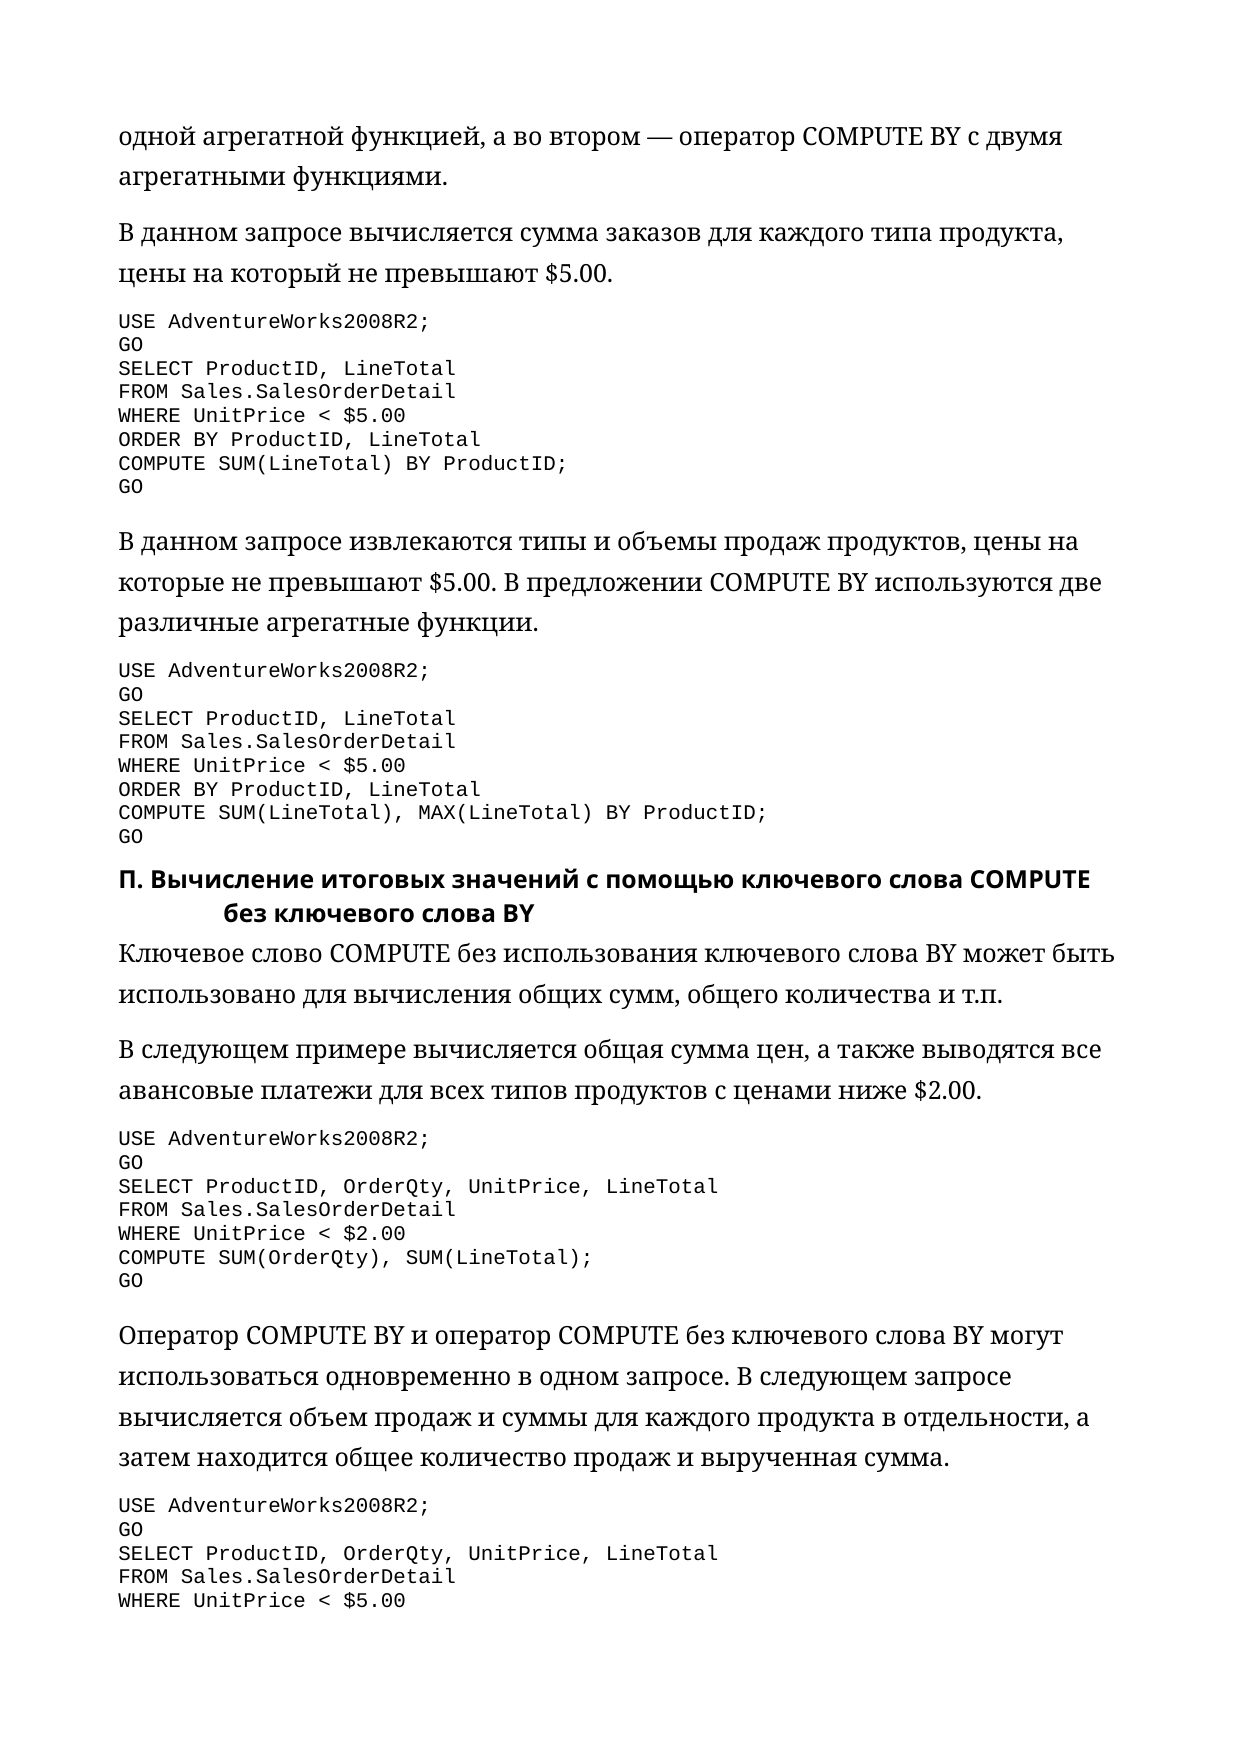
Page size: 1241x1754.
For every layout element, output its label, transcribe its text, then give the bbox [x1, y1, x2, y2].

text USE AdventureWorks2008R2; [118, 311, 1122, 334]
text В данном запросе извлекаются типы и объемы продаж продуктов, цены на которые не превышают $5.00. В предложении COMPUTE BY используются две различные агрегатные функции. [118, 523, 1122, 639]
text WHERE UnitPrice < $5.00 [118, 1590, 1122, 1614]
text GO [118, 826, 1122, 850]
text WHERE UnitPrice < $2.00 [118, 1223, 1122, 1247]
text одной агрегатной функцией, а во втором — оператор COMPUTE BY с двумя агрегатными функциями. [118, 118, 1122, 193]
subtitle П. Вычисление итоговых значений с помощью ключевого слова COMPUTE без ключевого слова BY [118, 862, 1122, 930]
text GO [118, 1270, 1122, 1294]
text GO [118, 1519, 1122, 1543]
text SELECT ProductID, LineTotal [118, 358, 1122, 382]
text SELECT ProductID, OrderQty, UnitPrice, LineTotal [118, 1543, 1122, 1566]
text GO [118, 476, 1122, 500]
text COMPUTE SUM(LineTotal) BY ProductID; [118, 452, 1122, 476]
text ORDER BY ProductID, LineTotal [118, 779, 1122, 802]
text В следующем примере вычисляется общая сумма цен, а также выводятся все авансовые платежи для всех типов продуктов с ценами ниже $2.00. [118, 1032, 1122, 1107]
text FROM Sales.SalesOrderDetail [118, 1199, 1122, 1223]
text USE AdventureWorks2008R2; [118, 1128, 1122, 1152]
text WHERE UnitPrice < $5.00 [118, 755, 1122, 779]
text SELECT ProductID, LineTotal [118, 708, 1122, 731]
text COMPUTE SUM(OrderQty), SUM(LineTotal); [118, 1247, 1122, 1270]
text SELECT ProductID, OrderQty, UnitPrice, LineTotal [118, 1176, 1122, 1199]
text WHERE UnitPrice < $5.00 [118, 405, 1122, 429]
text GO [118, 1152, 1122, 1176]
text Ключевое слово COMPUTE без использования ключевого слова BY может быть использовано для вычисления общих сумм, общего количества и т.п. [118, 936, 1122, 1011]
text GO [118, 334, 1122, 358]
text Оператор COMPUTE BY и оператор COMPUTE без ключевого слова BY могут использоваться одновременно в одном запросе. В следующем запросе вычисляется объем продаж и суммы для каждого продукта в отдельности, а затем находится общее количество продаж и вырученная сумма. [118, 1318, 1122, 1474]
text FROM Sales.SalesOrderDetail [118, 382, 1122, 405]
text ORDER BY ProductID, LineTotal [118, 429, 1122, 452]
text GO [118, 684, 1122, 708]
text COMPUTE SUM(LineTotal), MAX(LineTotal) BY ProductID; [118, 802, 1122, 826]
text В данном запросе вычисляется сумма заказов для каждого типа продукта, цены на который не превышают $5.00. [118, 214, 1122, 289]
text USE AdventureWorks2008R2; [118, 1496, 1122, 1519]
text FROM Sales.SalesOrderDetail [118, 731, 1122, 755]
text USE AdventureWorks2008R2; [118, 661, 1122, 684]
text FROM Sales.SalesOrderDetail [118, 1566, 1122, 1590]
